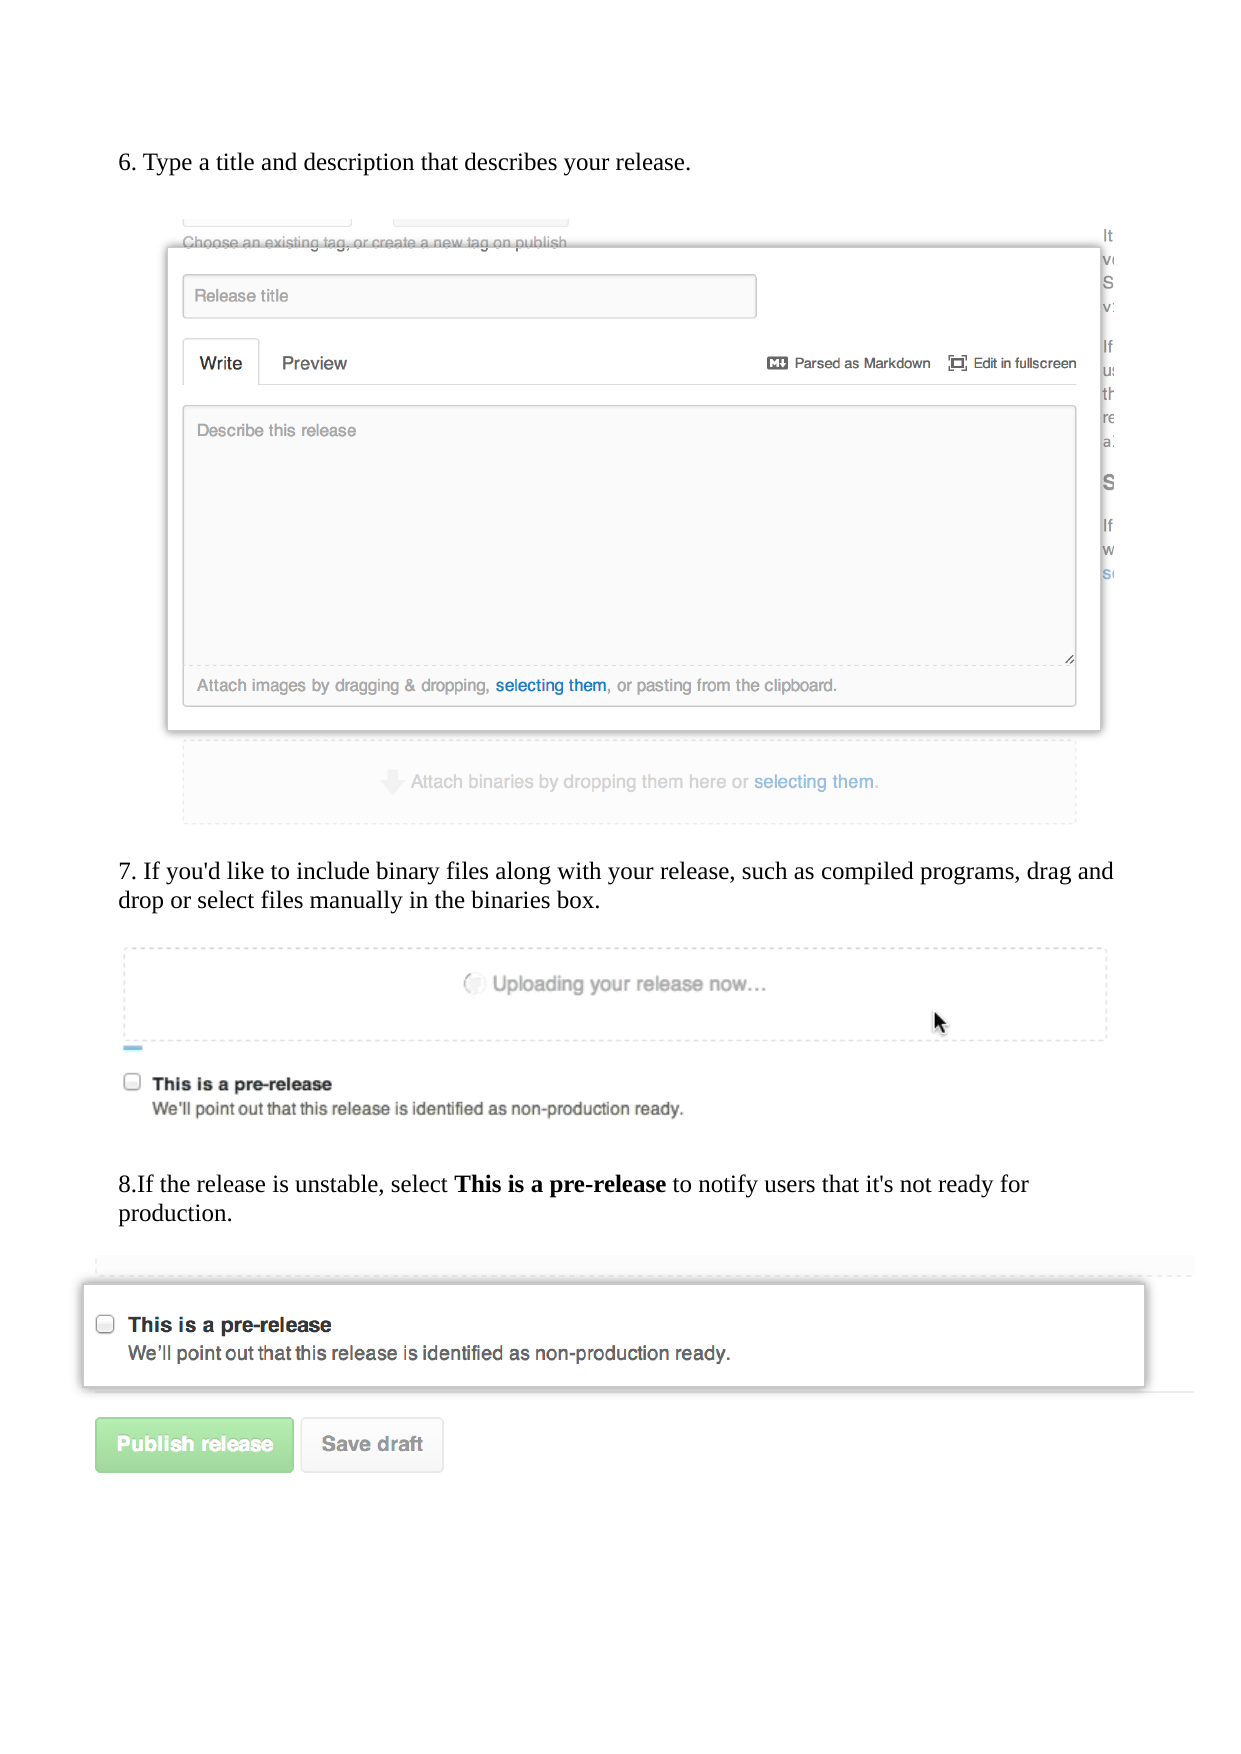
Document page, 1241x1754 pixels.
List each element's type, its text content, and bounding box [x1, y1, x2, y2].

text 7. If you'd like to include binary files along with your release, such as compiled programs, drag and drop or select files manually in the binaries box. [118, 856, 1122, 914]
picture [134, 219, 1114, 828]
text 8.If the release is unstable, select This is a pre-release to notify users that it's not ready for production. [118, 1169, 1122, 1227]
picture [46, 1255, 1194, 1500]
picture [118, 942, 1123, 1141]
text 6. Type a title and description that describes your release. [118, 147, 1122, 176]
